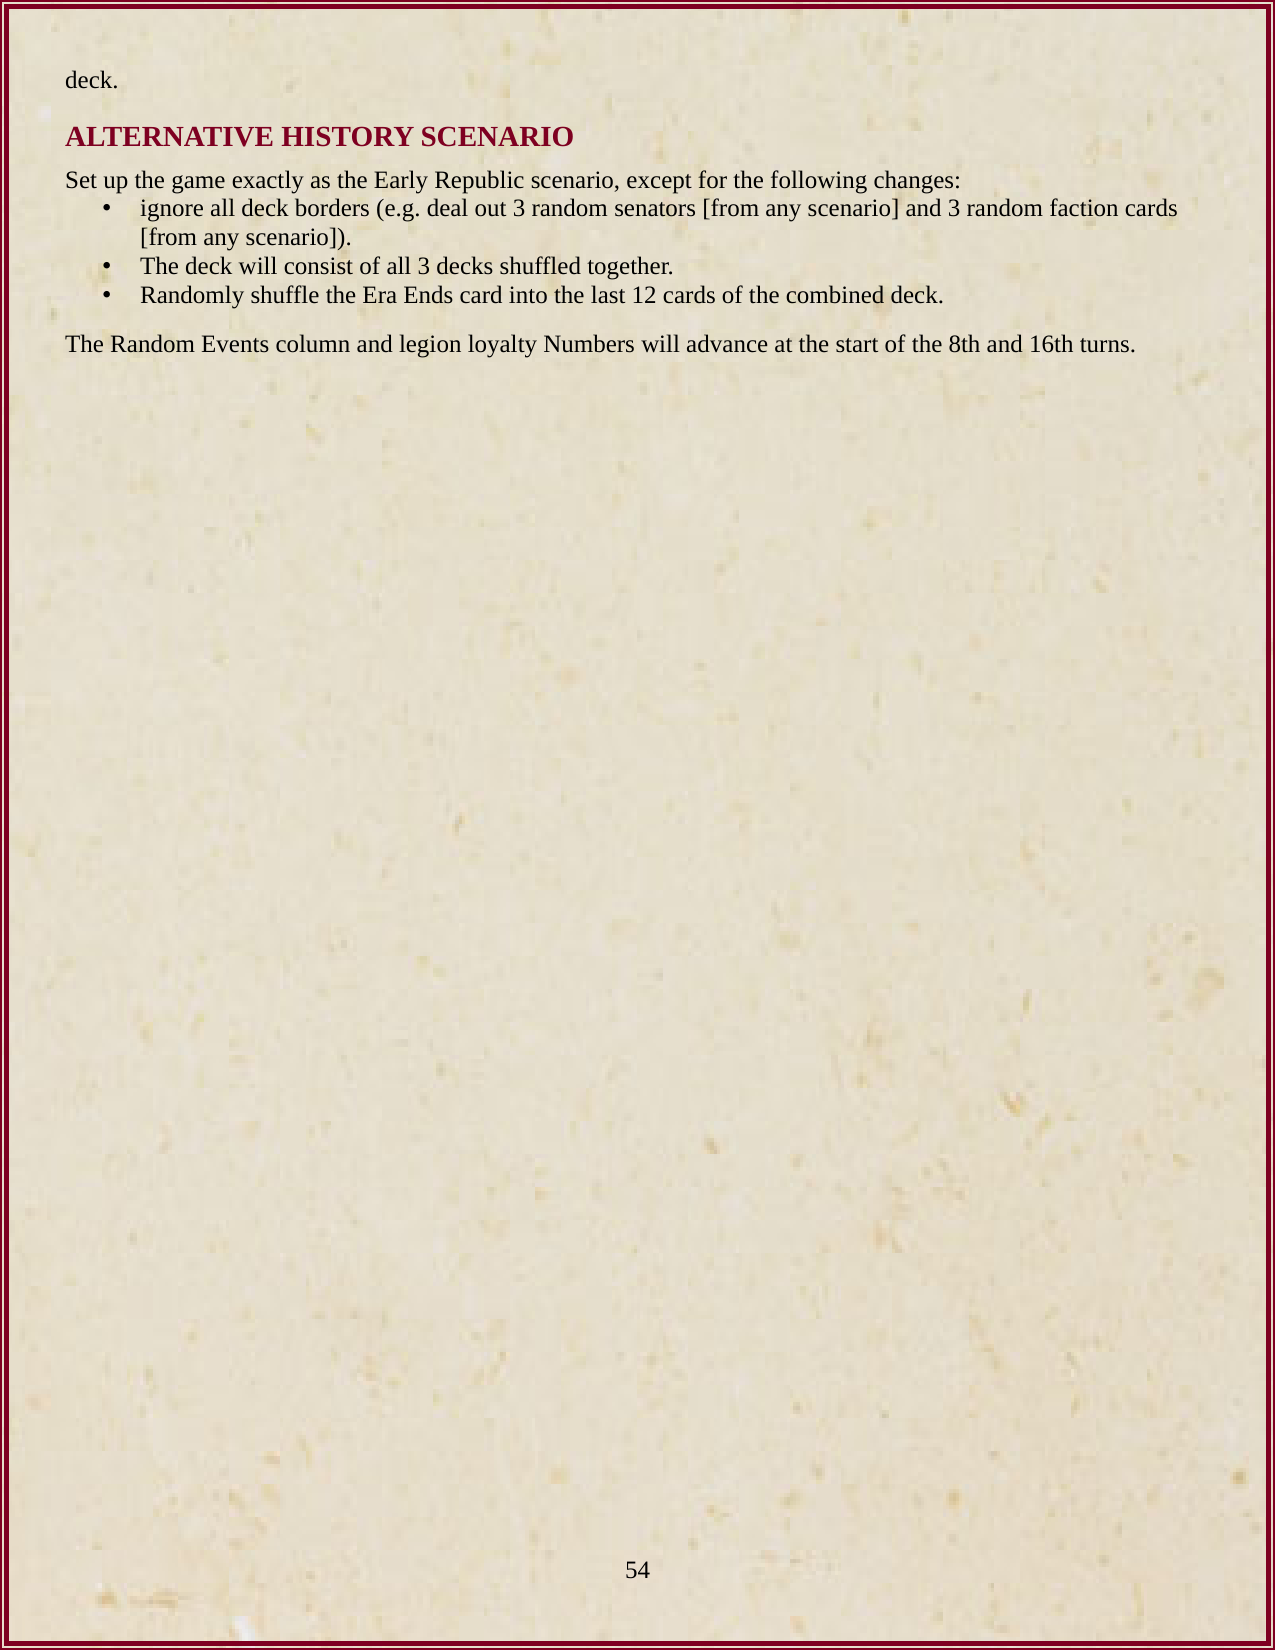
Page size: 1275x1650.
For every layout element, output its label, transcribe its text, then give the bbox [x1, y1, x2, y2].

picture [2, 2, 1273, 1648]
text ALTERNATIVE HISTORY SCENARIO [65, 119, 1210, 152]
text deck. [65, 65, 1210, 94]
list ignore all deck borders (e.g. deal out 3 random senators [from any scenario] and 3 random faction cards [from any scenario]). [102, 193, 1210, 251]
text The Random Events column and legion loyalty Numbers will advance at the start of the 8th and 16th turns. [65, 329, 1210, 357]
text Set up the game exactly as the Early Republic scenario, except for the following changes: [65, 165, 1210, 193]
list Randomly shuffle the Era Ends card into the last 12 cards of the combined deck. [102, 280, 1210, 308]
list The deck will consist of all 3 decks shuffled together. [102, 251, 1210, 280]
